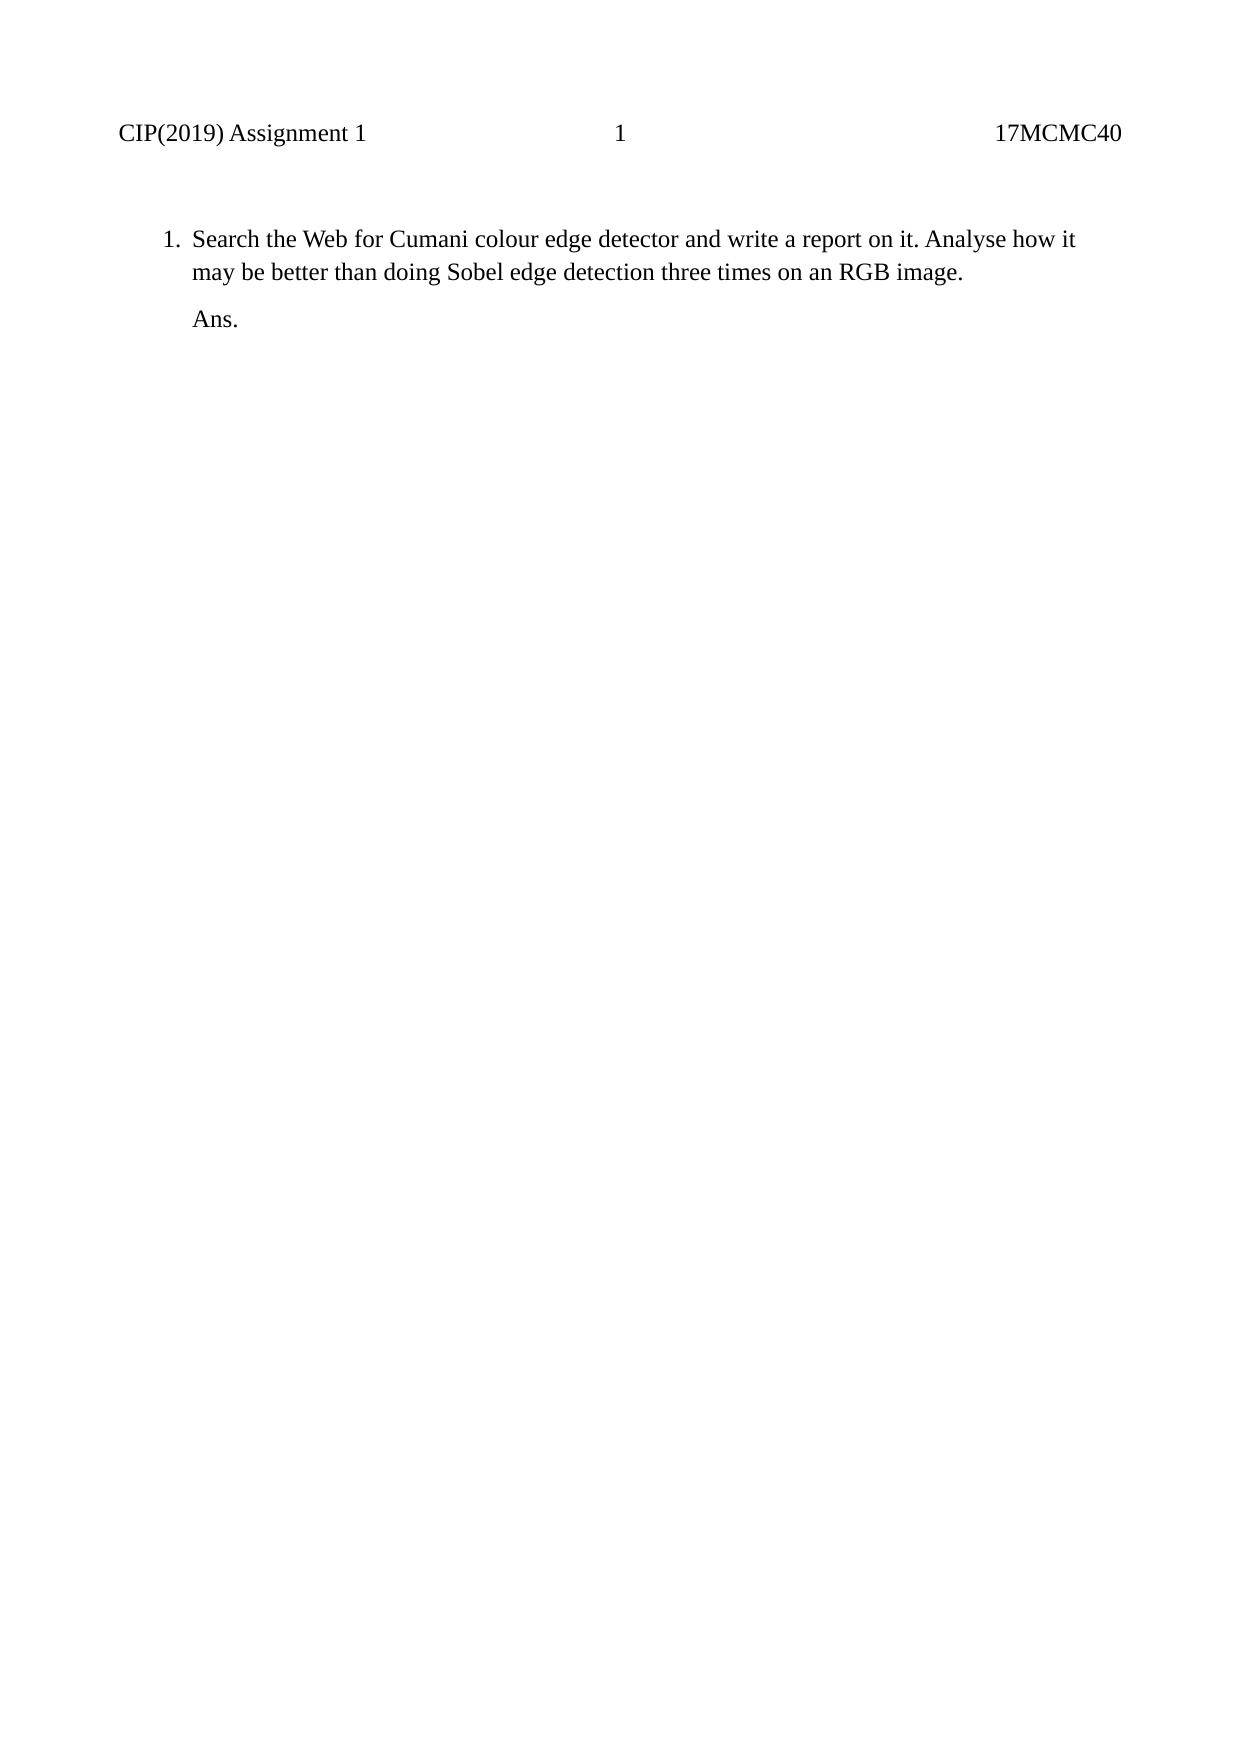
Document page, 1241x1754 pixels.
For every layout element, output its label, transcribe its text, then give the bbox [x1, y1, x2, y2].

list Search the Web for Cumani colour edge detector and write a report on it. Analyse how it may be better than doing Sobel edge detection three times on an RGB image. [162, 224, 1122, 286]
list Ans. [162, 304, 1122, 333]
